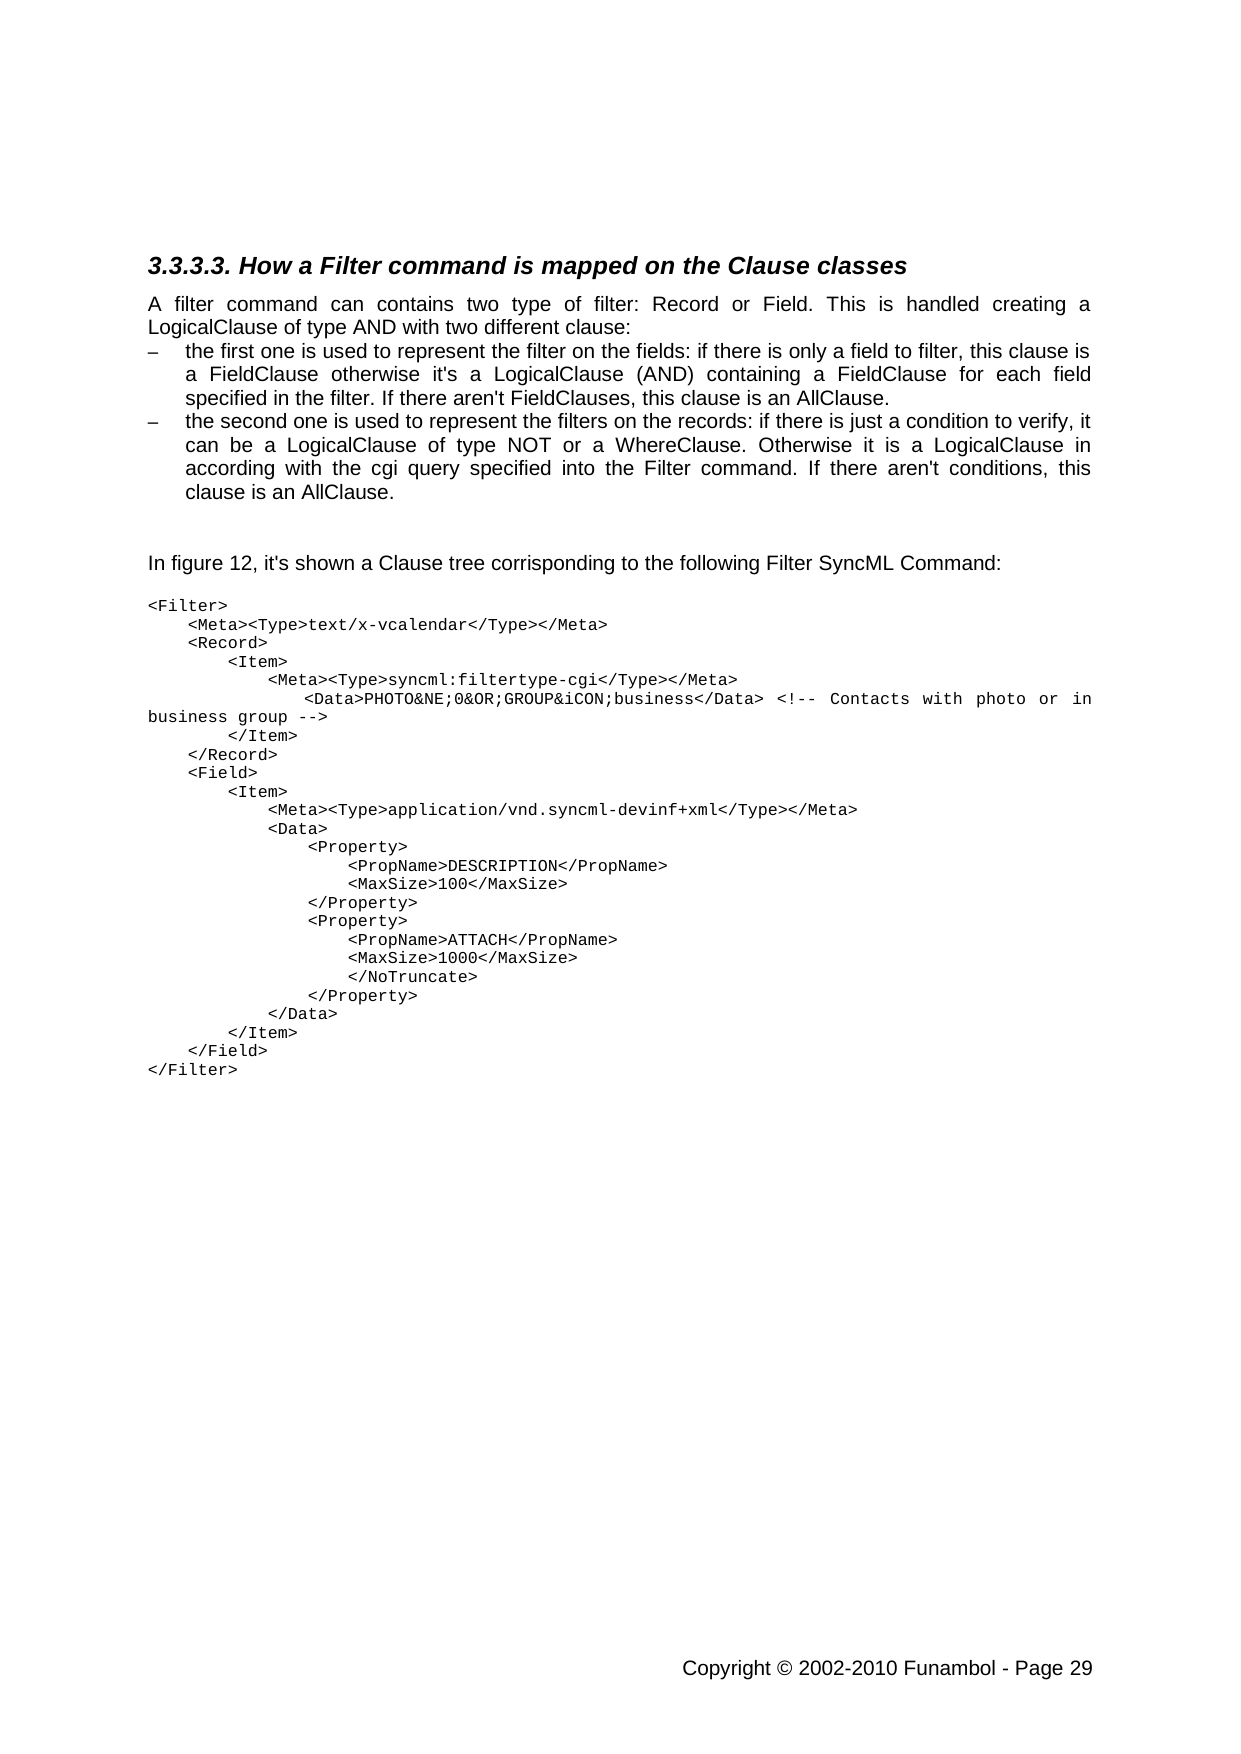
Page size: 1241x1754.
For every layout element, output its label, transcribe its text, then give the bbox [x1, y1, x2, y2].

text <Property> [148, 913, 1092, 932]
text <Property> [148, 839, 1092, 858]
subtitle How a Filter command is mapped on the Clause classes [148, 252, 1092, 279]
text <Field> [148, 765, 1092, 783]
text </NoTruncate> [148, 969, 1092, 987]
text </Item> [148, 728, 1092, 746]
text <MaxSize>1000</MaxSize> [148, 950, 1092, 969]
list the first one is used to represent the filter on the fields: if there is only a field to filter, this clause is a FieldClause otherwise it's a LogicalClause (AND) containing a FieldClause for each field specified in the filter. If there aren't FieldClauses, this clause is an AllClause. [148, 339, 1092, 410]
text </Item> [148, 1024, 1092, 1043]
text <PropName>DESCRIPTION</PropName> [148, 858, 1092, 876]
text A filter command can contains two type of filter: Record or Field. This is handled creating a LogicalClause of type AND with two different clause: [148, 292, 1092, 339]
text </Data> [148, 1006, 1092, 1024]
text </Property> [148, 895, 1092, 913]
text <Item> [148, 654, 1092, 672]
text In figure 12, it's shown a Clause tree corrisponding to the following Filter SyncML Command: [148, 551, 1092, 574]
text <Item> [148, 783, 1092, 802]
text </Field> [148, 1043, 1092, 1062]
text <Meta><Type>syncml:filtertype-cgi</Type></Meta> [148, 672, 1092, 691]
text </Filter> [148, 1062, 1092, 1080]
text <Filter> [148, 598, 1092, 617]
list the second one is used to represent the filters on the records: if there is just a condition to verify, it can be a LogicalClause of type NOT or a WhereClause. Otherwise it is a LogicalClause in according with the cgi query specified into the Filter command. If there aren't conditions, this clause is an AllClause. [148, 410, 1092, 504]
text <PropName>ATTACH</PropName> [148, 932, 1092, 950]
text </Record> [148, 746, 1092, 765]
text <MaxSize>100</MaxSize> [148, 876, 1092, 895]
text <Data>PHOTO&NE;0&OR;GROUP&iCON;business</Data> <!-- Contacts with photo or in business group --> [148, 691, 1092, 728]
text <Meta><Type>application/vnd.syncml-devinf+xml</Type></Meta> [148, 802, 1092, 821]
text <Meta><Type>text/x-vcalendar</Type></Meta> [148, 617, 1092, 635]
text </Property> [148, 987, 1092, 1006]
text <Data> [148, 821, 1092, 839]
text <Record> [148, 635, 1092, 654]
